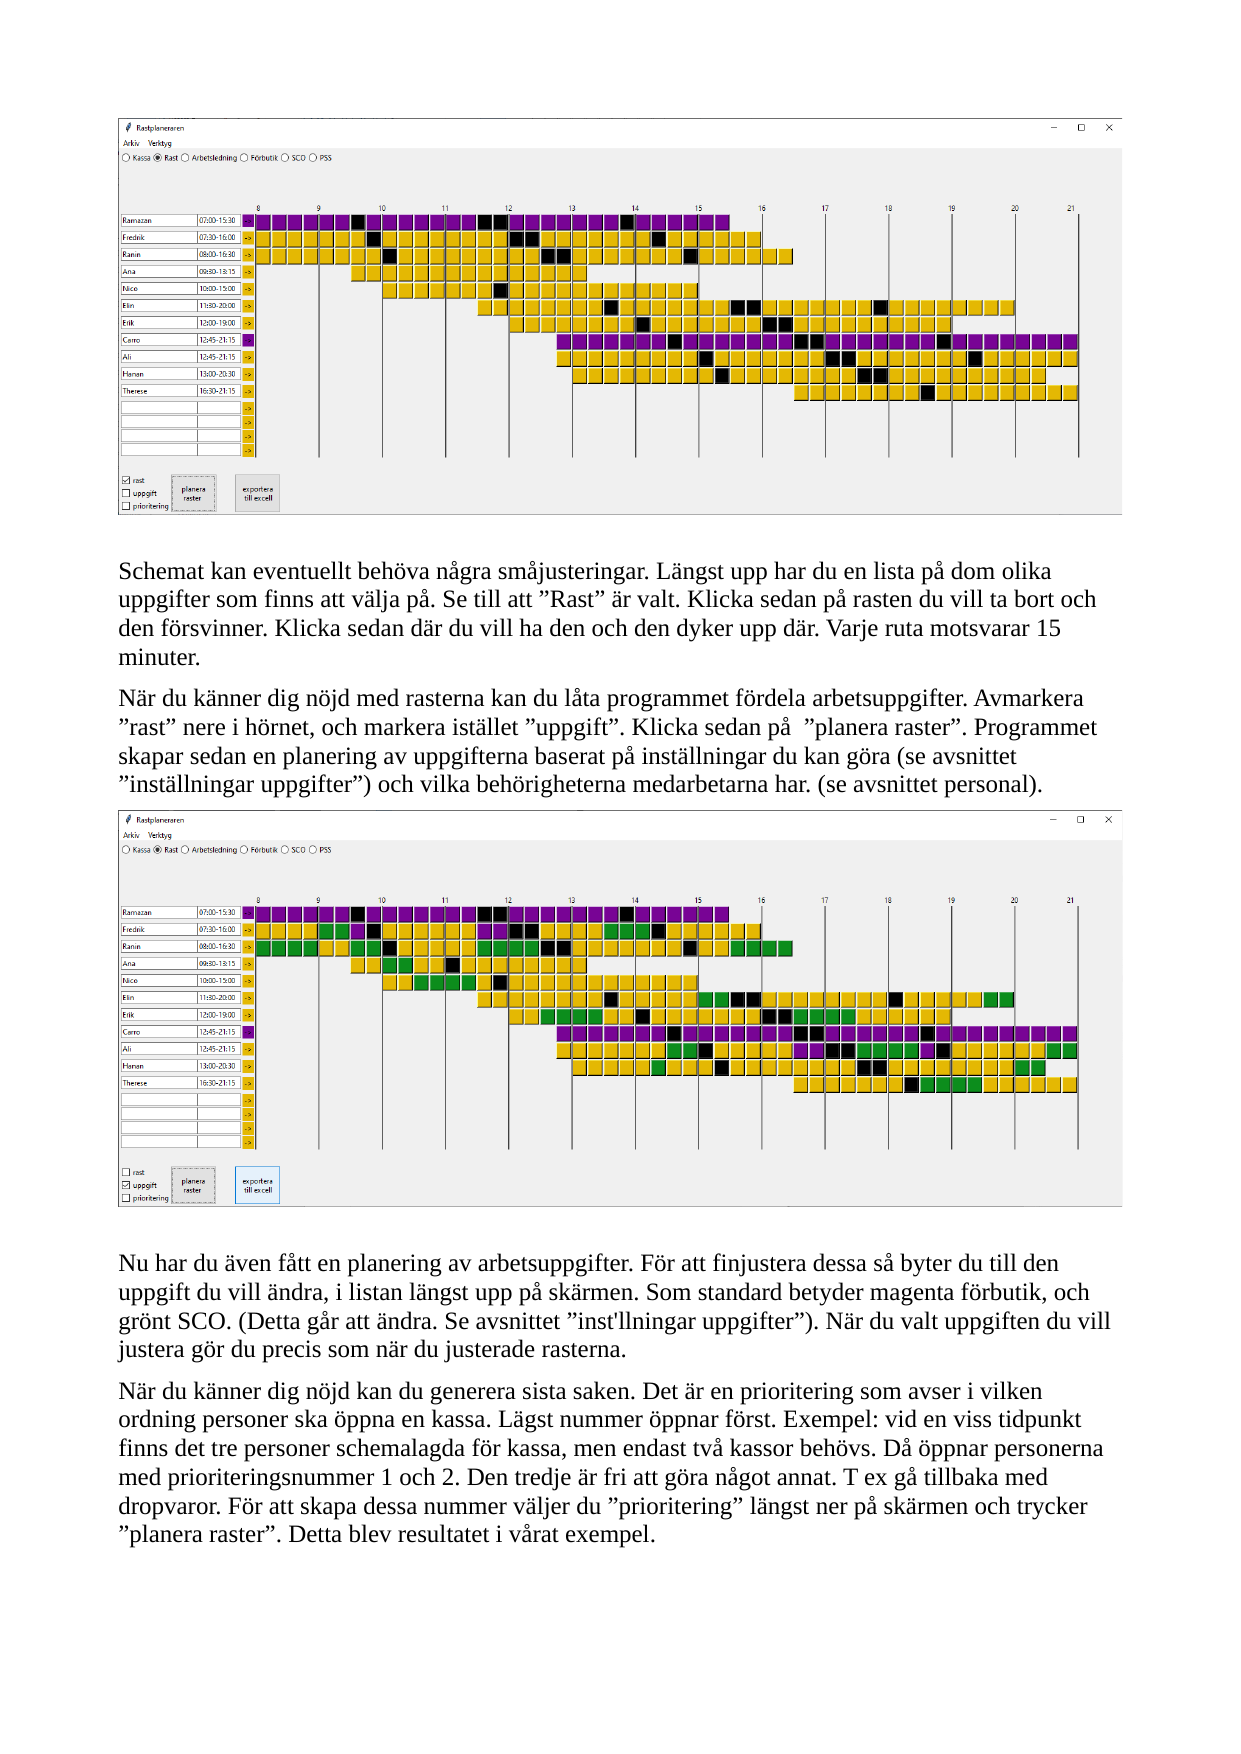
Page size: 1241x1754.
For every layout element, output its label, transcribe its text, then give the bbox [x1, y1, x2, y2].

picture [118, 810, 1123, 1207]
picture [118, 118, 1123, 515]
text När du känner dig nöjd med rasterna kan du låta programmet fördela arbetsuppgifter. Avmarkera ”rast” nere i hörnet, och markera istället ”uppgift”. Klicka sedan på ”planera raster”. Programmet skapar sedan en planering av uppgifterna baserat på inställningar du kan göra (se avsnittet ”inställningar uppgifter”) och vilka behörigheterna medarbetarna har. (se avsnittet personal). [118, 683, 1122, 798]
text Nu har du även fått en planering av arbetsuppgifter. För att finjustera dessa så byter du till den uppgift du vill ändra, i listan längst upp på skärmen. Som standard betyder magenta förbutik, och grönt SCO. (Detta går att ändra. Se avsnittet ”inst'llningar uppgifter”). När du valt uppgiften du vill justera gör du precis som när du justerade rasterna. [118, 1248, 1122, 1363]
text När du känner dig nöjd kan du generera sista saken. Det är en prioritering som avser i vilken ordning personer ska öppna en kassa. Lägst nummer öppnar först. Exempel: vid en viss tidpunkt finns det tre personer schemalagda för kassa, men endast två kassor behövs. Då öppnar personerna med prioriteringsnummer 1 och 2. Den tredje är fri att göra något annat. T ex gå tillbaka med dropvaror. För att skapa dessa nummer väljer du ”prioritering” längst ner på skärmen och trycker ”planera raster”. Detta blev resultatet i vårat exempel. [118, 1376, 1122, 1548]
text Schemat kan eventuellt behöva några småjusteringar. Längst upp har du en lista på dom olika uppgifter som finns att välja på. Se till att ”Rast” är valt. Klicka sedan på rasten du vill ta bort och den försvinner. Klicka sedan där du vill ha den och den dyker upp där. Varje ruta motsvarar 15 minuter. [118, 556, 1122, 671]
